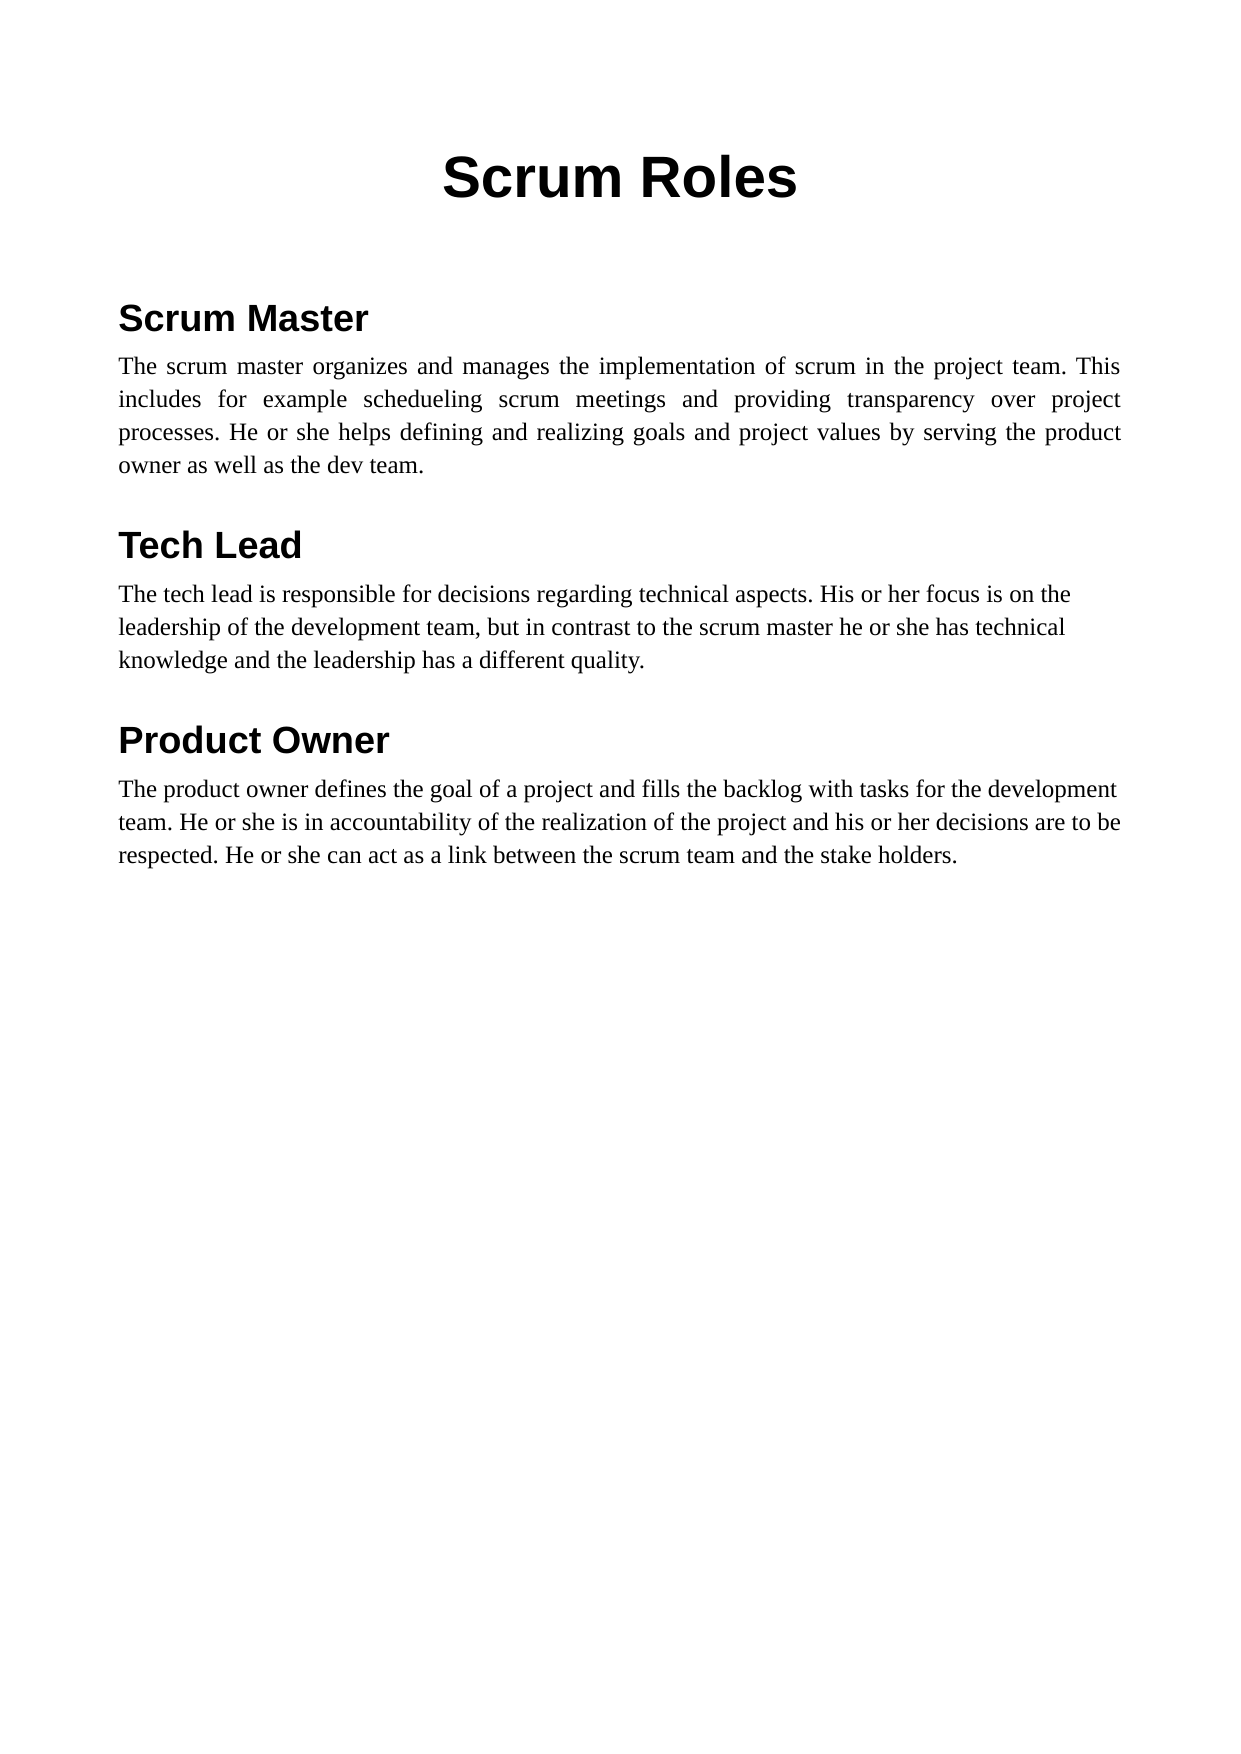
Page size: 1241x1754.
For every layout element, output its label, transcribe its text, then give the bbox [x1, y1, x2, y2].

text The product owner defines the goal of a project and fills the backlog with tasks for the development team. He or she is in accountability of the realization of the project and his or her decisions are to be respected. He or she can act as a link between the scrum team and the stake holders. [118, 774, 1122, 869]
text The scrum master organizes and manages the implementation of scrum in the project team. This includes for example schedueling scrum meetings and providing transparency over project processes. He or she helps defining and realizing goals and project values by serving the product owner as well as the dev team. [118, 351, 1122, 479]
title Scrum Roles [118, 143, 1122, 210]
subtitle Product Owner [118, 718, 1122, 762]
subtitle Tech Lead [118, 523, 1122, 567]
subtitle Scrum Master [118, 295, 1122, 339]
text The tech lead is responsible for decisions regarding technical aspects. His or her focus is on the leadership of the development team, but in contrast to the scrum master he or she has technical knowledge and the leadership has a different quality. [118, 579, 1122, 674]
